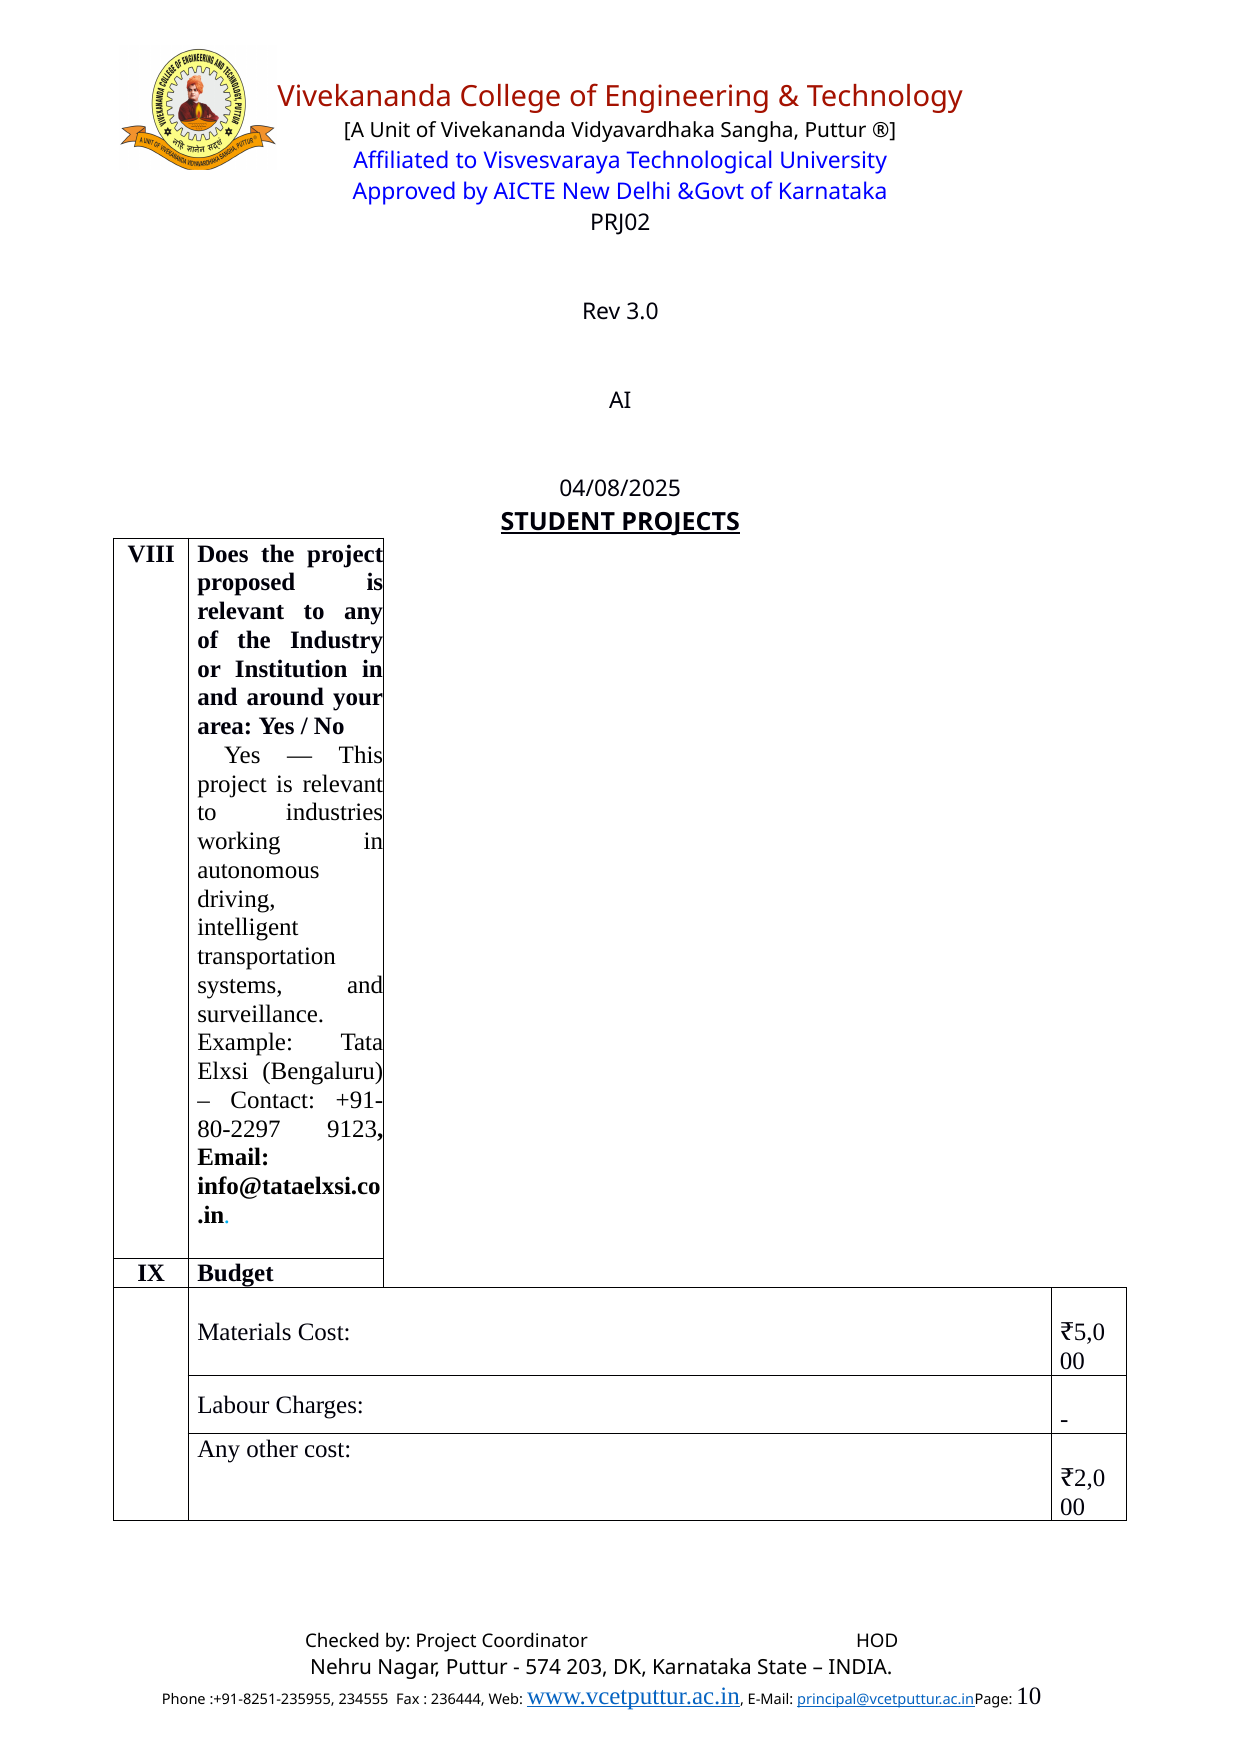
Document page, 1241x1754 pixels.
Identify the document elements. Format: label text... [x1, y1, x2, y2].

table_cell Budget [189, 1259, 383, 1287]
table_cell VIII [114, 539, 188, 1257]
table_cell Labour Charges: [189, 1376, 1051, 1433]
table_cell ₹2,000 [1052, 1434, 1126, 1520]
table_cell [114, 1288, 188, 1520]
table_cell Materials Cost: [189, 1288, 1051, 1374]
picture [118, 45, 278, 170]
table_cell Any other cost: [189, 1434, 1051, 1520]
table_cell ₹5,000 [1052, 1288, 1126, 1374]
table_cell - [1052, 1376, 1126, 1433]
table_cell Does the project proposed is relevant to any of the Industry or Institution in and around your area: Yes / No Yes — This project is relevant to industries working in autonomous driving, intelligent transportation systems, and surveillance. Example: Tata Elxsi (Bengaluru) – Contact: +91-80-2297 9123‬, Email: info@tataelxsi.co.in.‬ [189, 539, 383, 1257]
table_cell IX [114, 1259, 188, 1287]
